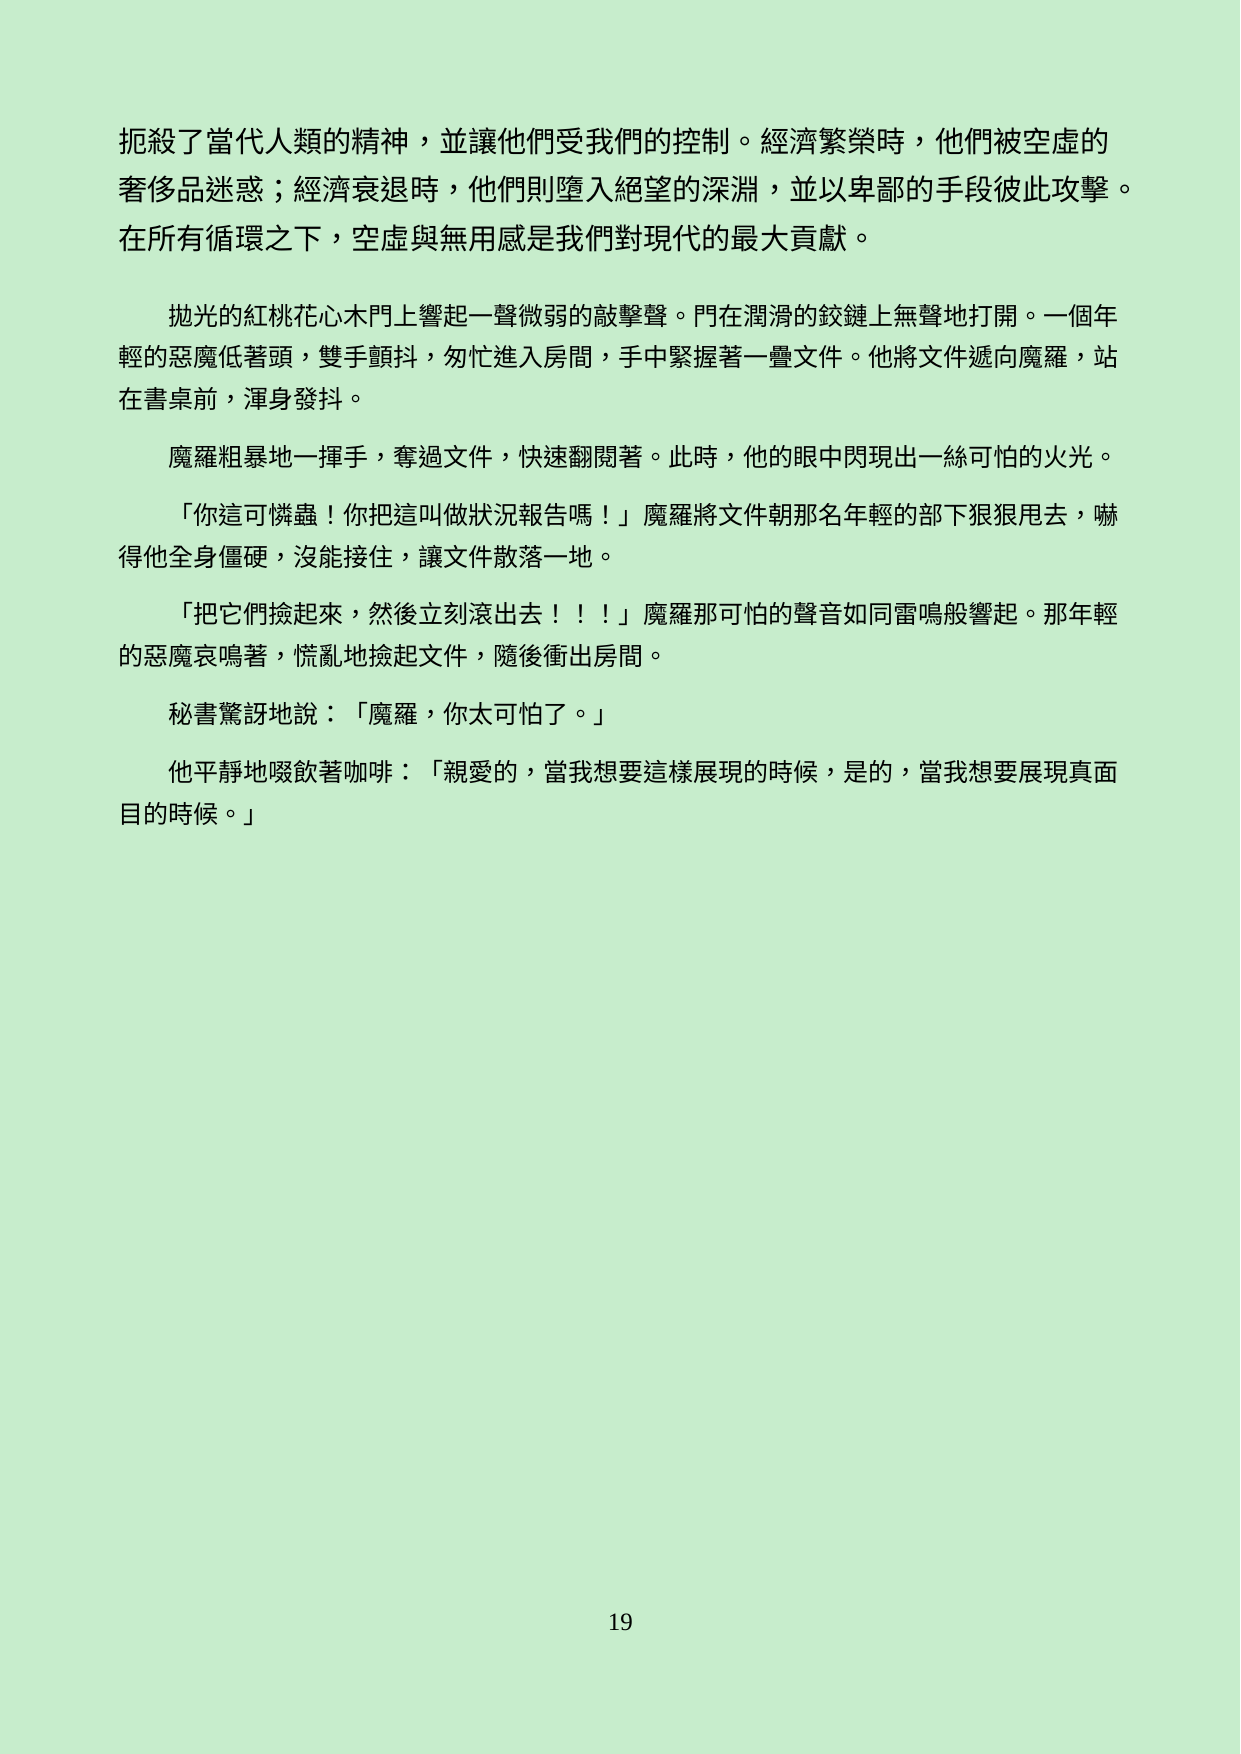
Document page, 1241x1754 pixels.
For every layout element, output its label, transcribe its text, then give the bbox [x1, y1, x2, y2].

text 拋光的紅桃花心木門上響起一聲微弱的敲擊聲。門在潤滑的鉸鏈上無聲地打開。一個年輕的惡魔低著頭，雙手顫抖，匆忙進入房間，手中緊握著一疊文件。他將文件遞向魔羅，站在書桌前，渾身發抖。 [118, 296, 1122, 416]
text 他平靜地啜飲著咖啡：「親愛的，當我想要這樣展現的時候，是的，當我想要展現真面目的時候。」 [118, 752, 1122, 830]
text 秘書驚訝地說：「魔羅，你太可怕了。」 [118, 694, 1122, 731]
text 魔羅粗暴地一揮手，奪過文件，快速翻閱著。此時，他的眼中閃現出一絲可怕的火光。 [118, 437, 1122, 474]
text 或許最根本的還是培養一種絕望的態度。讓他們認為，精神生活對普通人來說太難了；目標太遙遠，努力太過嚇人。一種沉悶的灰色倦怠感如同瘴氣，扼殺了當代人類的精神，並讓他們受我們的控制。經濟繁榮時，他們被空虛的奢侈品迷惑；經濟衰退時，他們則墮入絕望的深淵，並以卑鄙的手段彼此攻擊。在所有循環之下，空虛與無用感是我們對現代的最大貢獻。 [118, 118, 1122, 257]
text 「你這可憐蟲！你把這叫做狀況報告嗎！」魔羅將文件朝那名年輕的部下狠狠甩去，嚇得他全身僵硬，沒能接住，讓文件散落一地。 [118, 495, 1122, 573]
text 「把它們撿起來，然後立刻滾出去！！！」魔羅那可怕的聲音如同雷鳴般響起。那年輕的惡魔哀鳴著，慌亂地撿起文件，隨後衝出房間。 [118, 595, 1122, 673]
